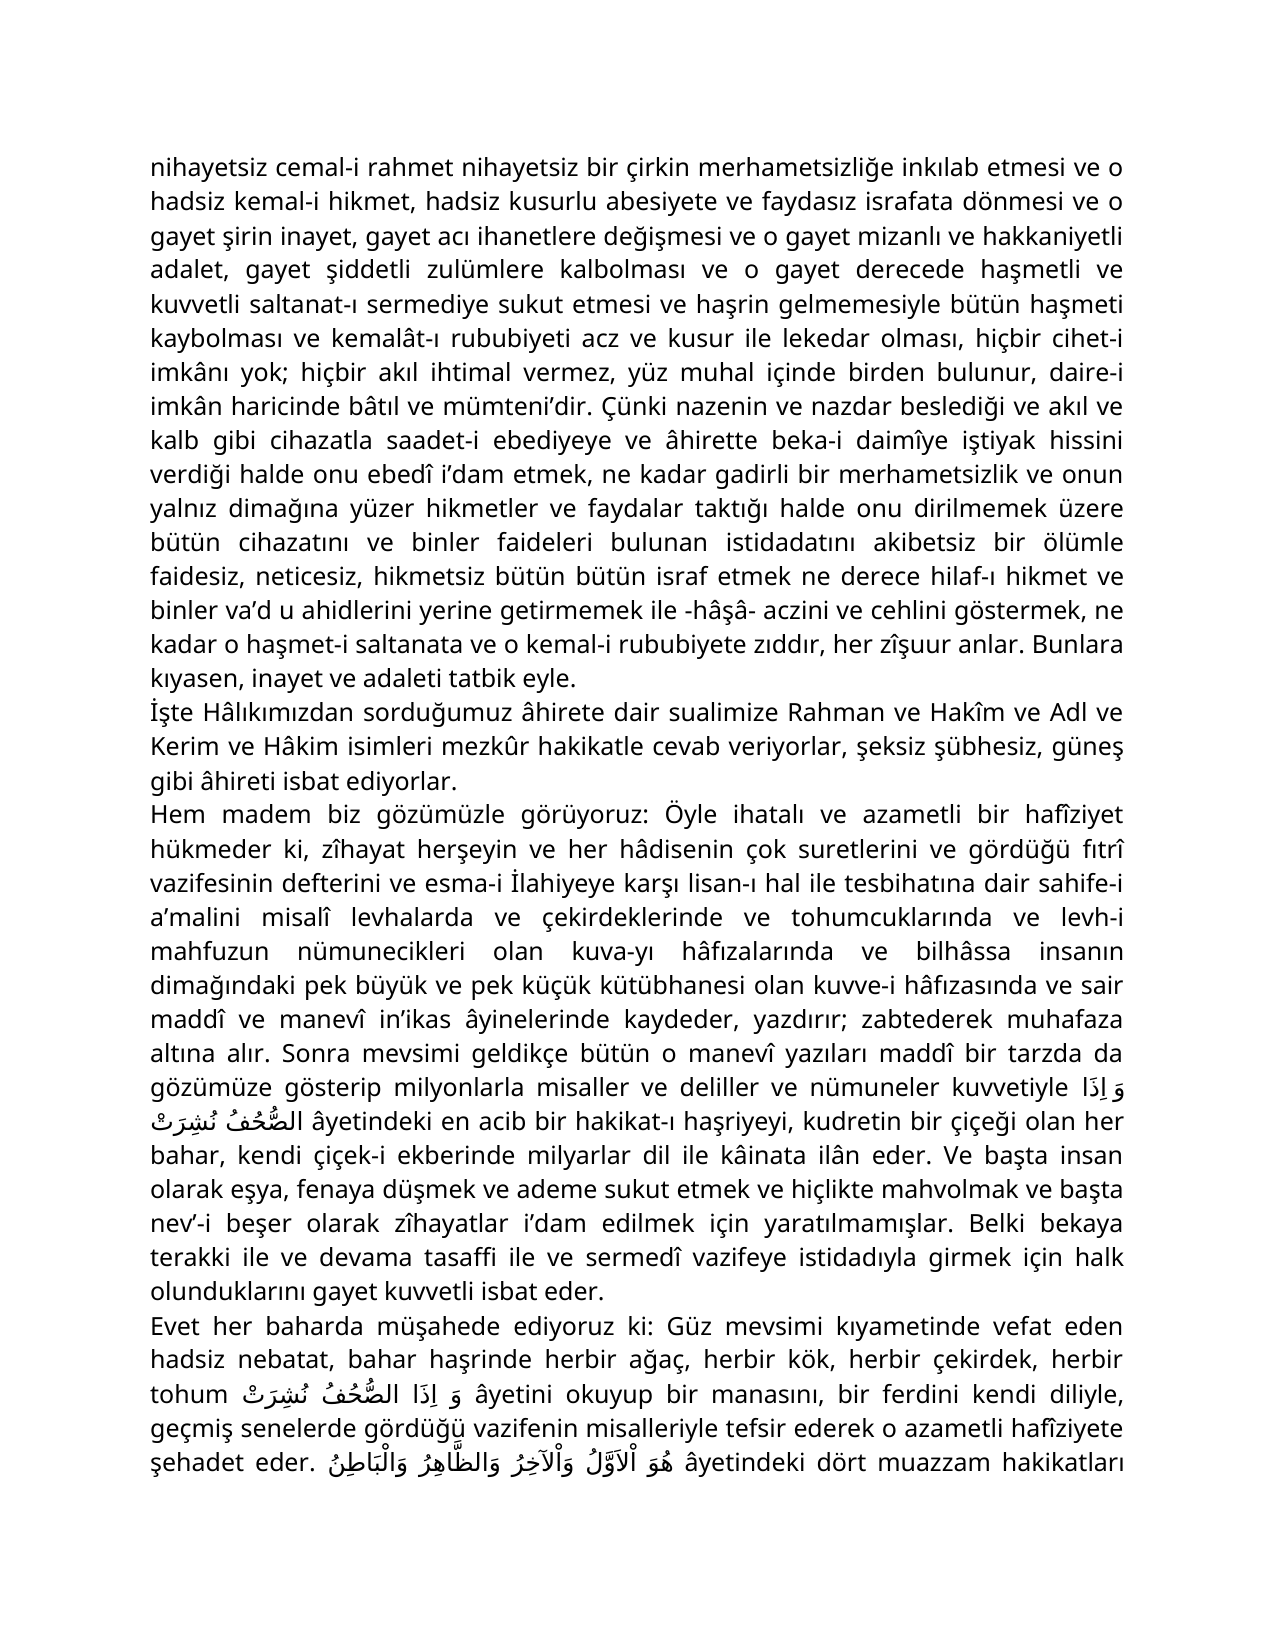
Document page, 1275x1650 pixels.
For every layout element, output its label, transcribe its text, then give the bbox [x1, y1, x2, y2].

text İşte Hâlıkımızdan sorduğumuz âhirete dair sualimize Rahman ve Hakîm ve Adl ve Kerim ve Hâkim isimleri mezkûr hakikatle cevab veriyorlar, şeksiz şübhesiz, güneş gibi âhireti isbat ediyorlar. [150, 695, 1125, 797]
text nihayetsiz cemal-i rahmet nihayetsiz bir çirkin merhametsizliğe inkılab etmesi ve o hadsiz kemal-i hikmet, hadsiz kusurlu abesiyete ve faydasız israfata dönmesi ve o gayet şirin inayet, gayet acı ihanetlere değişmesi ve o gayet mizanlı ve hakkaniyetli adalet, gayet şiddetli zulümlere kalbolması ve o gayet derecede haşmetli ve kuvvetli saltanat-ı sermediye sukut etmesi ve haşrin gelmemesiyle bütün haşmeti kaybolması ve kemalât-ı rububiyeti acz ve kusur ile lekedar olması, hiçbir cihet-i imkânı yok; hiçbir akıl ihtimal vermez, yüz muhal içinde birden bulunur, daire-i imkân haricinde bâtıl ve mümteni’dir. Çünki nazenin ve nazdar beslediği ve akıl ve kalb gibi cihazatla saadet-i ebediyeye ve âhirette beka-i daimîye iştiyak hissini verdiği halde onu ebedî i’dam etmek, ne kadar gadirli bir merhametsizlik ve onun yalnız dimağına yüzer hikmetler ve faydalar taktığı halde onu dirilmemek üzere bütün cihazatını ve binler faideleri bulunan istidadatını akibetsiz bir ölümle faidesiz, neticesiz, hikmetsiz bütün bütün israf etmek ne derece hilaf-ı hikmet ve binler va’d u ahidlerini yerine getirmemek ile -hâşâ- aczini ve cehlini göstermek, ne kadar o haşmet-i saltanata ve o kemal-i rububiyete zıddır, her zîşuur anlar. Bunlara kıyasen, inayet ve adaleti tatbik eyle. [150, 150, 1125, 695]
text Hem madem biz gözümüzle görüyoruz: Öyle ihatalı ve azametli bir hafîziyet hükmeder ki, zîhayat herşeyin ve her hâdisenin çok suretlerini ve gördüğü fıtrî vazifesinin defterini ve esma-i İlahiyeye karşı lisan-ı hal ile tesbihatına dair sahife-i a’malini misalî levhalarda ve çekirdeklerinde ve tohumcuklarında ve levh-i mahfuzun nümunecikleri olan kuva-yı hâfızalarında ve bilhâssa insanın dimağındaki pek büyük ve pek küçük kütübhanesi olan kuvve-i hâfızasında ve sair maddî ve manevî in’ikas âyinelerinde kaydeder, yazdırır; zabtederek muhafaza altına alır. Sonra mevsimi geldikçe bütün o manevî yazıları maddî bir tarzda da gözümüze gösterip milyonlarla misaller ve deliller ve nümuneler kuvvetiyle وَ اِذَا الصُّحُفُ نُشِرَتْ âyetindeki en acib bir hakikat-ı haşriyeyi, kudretin bir çiçeği olan her bahar, kendi çiçek-i ekberinde milyarlar dil ile kâinata ilân eder. Ve başta insan olarak eşya, fenaya düşmek ve ademe sukut etmek ve hiçlikte mahvolmak ve başta nev’-i beşer olarak zîhayatlar i’dam edilmek için yaratılmamışlar. Belki bekaya terakki ile ve devama tasaffi ile ve sermedî vazifeye istidadıyla girmek için halk olunduklarını gayet kuvvetli isbat eder. [150, 797, 1125, 1308]
text Evet her baharda müşahede ediyoruz ki: Güz mevsimi kıyametinde vefat eden hadsiz nebatat, bahar haşrinde herbir ağaç, herbir kök, herbir çekirdek, herbir tohum وَ اِذَا الصُّحُفُ نُشِرَتْ âyetini okuyup bir manasını, bir ferdini kendi diliyle, geçmiş senelerde gördüğü vazifenin misalleriyle tefsir ederek o azametli hafîziyete şehadet eder. هُوَ اْلاَوَّلُ وَاْلآخِرُ وَالظَّاهِرُ وَالْبَاطِنُ âyetindeki dört muazzam hakikatları her şeyde gösterip, hafîziyeti a’zamî derecede ve haşri bahar kolaylığında ve kat’iyyetinde bizlere ders verir. [150, 1308, 1125, 1478]
